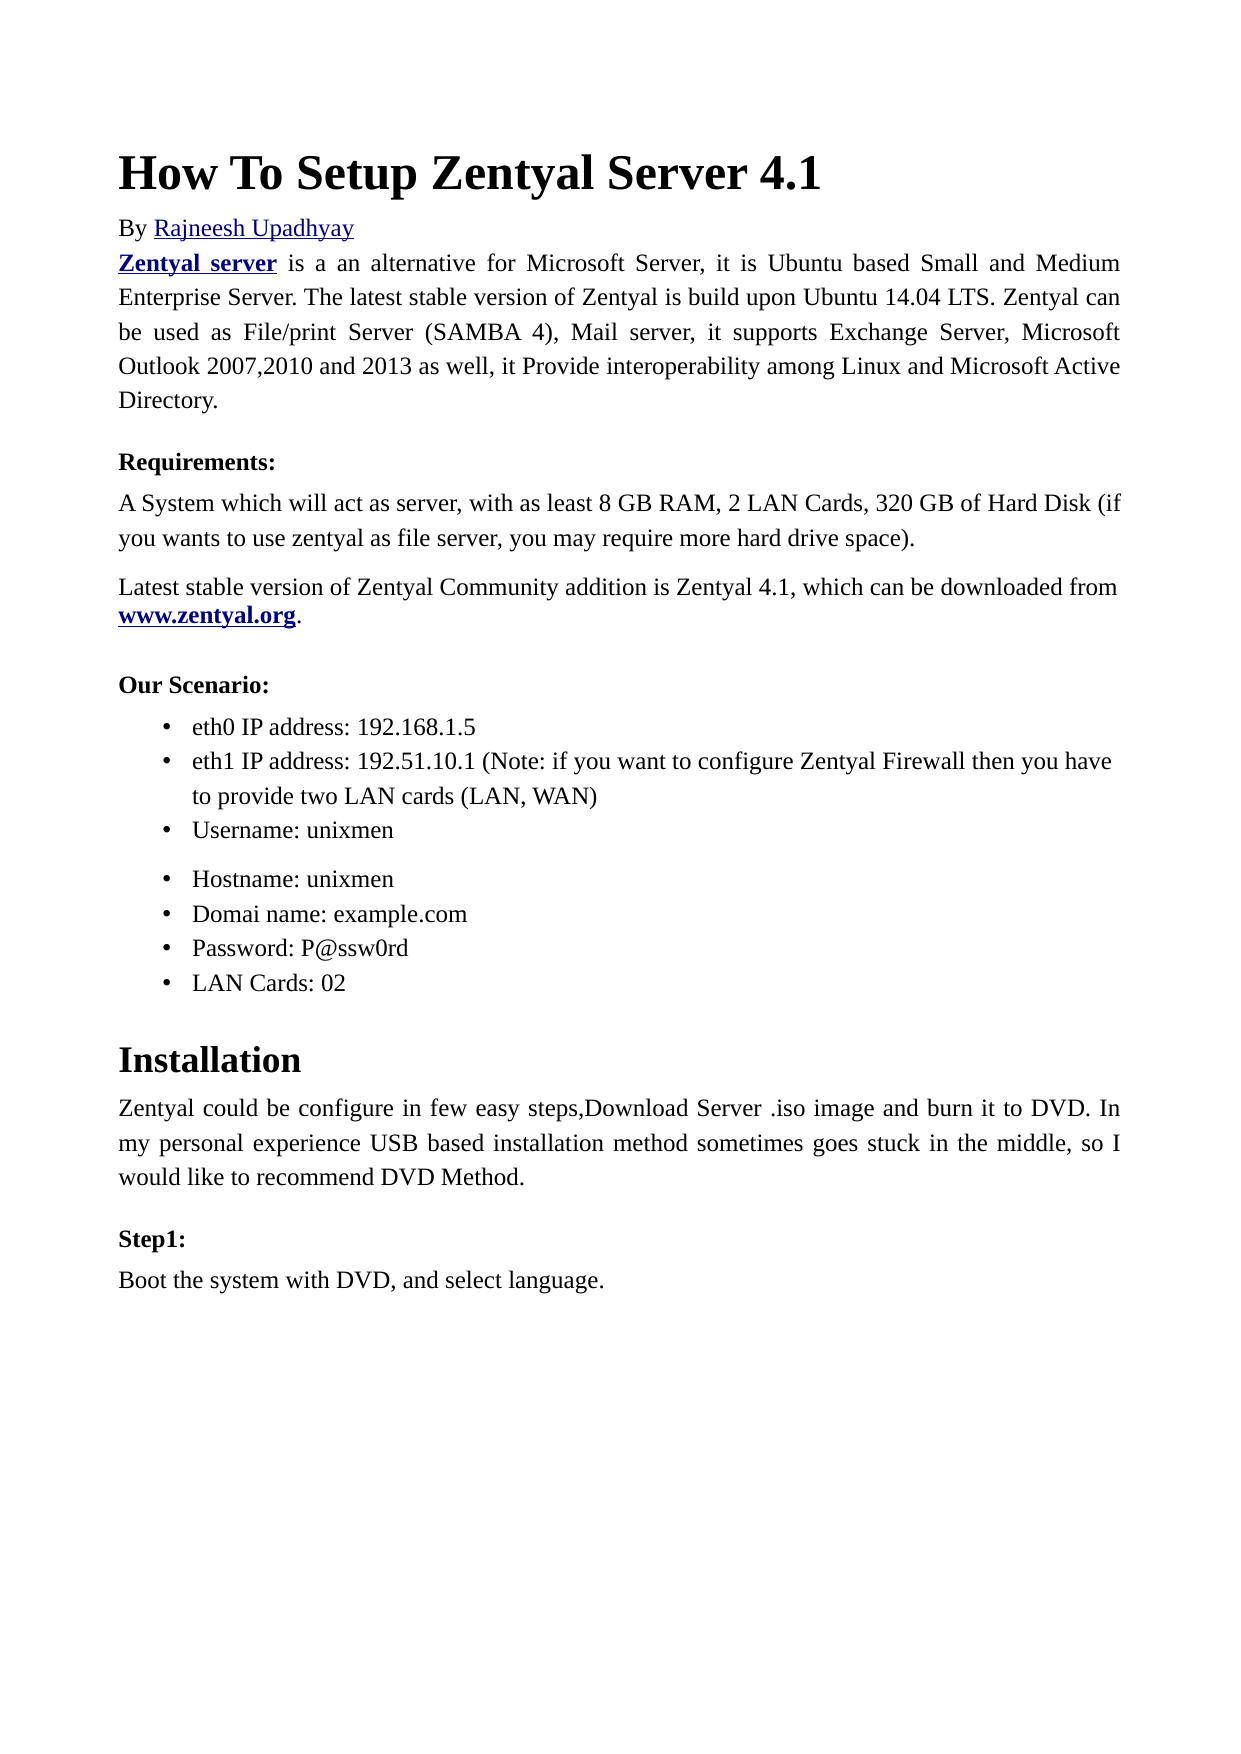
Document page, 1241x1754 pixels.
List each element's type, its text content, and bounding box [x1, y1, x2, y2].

text A System which will act as server, with as least 8 GB RAM, 2 LAN Cards, 320 GB of Hard Disk (if you wants to use zentyal as file server, you may require more hard drive space). [118, 488, 1122, 552]
subtitle How To Setup Zentyal Server 4.1 [118, 143, 1122, 201]
list Domai name: example.com [162, 899, 1122, 928]
subtitle Step1: [118, 1224, 1122, 1253]
subtitle Installation [118, 1038, 1122, 1081]
list eth0 IP address: 192.168.1.5 [162, 712, 1122, 741]
text Latest stable version of Zentyal Community addition is Zentyal 4.1, which can be downloaded from www.zentyal.org. [118, 572, 1122, 629]
list Hostname: unixmen [162, 864, 1122, 893]
list eth1 IP address: 192.51.10.1 (Note: if you want to configure Zentyal Firewall then you have to provide two LAN cards (LAN, WAN) [162, 746, 1122, 809]
subtitle Requirements: [118, 447, 1122, 476]
text Zentyal could be configure in few easy steps,Download Server .iso image and burn it to DVD. In my personal experience USB based installation method sometimes goes stuck in the middle, so I would like to recommend DVD Method. [118, 1093, 1122, 1191]
list Username: unixmen [162, 815, 1122, 844]
text Zentyal server is a an alternative for Microsoft Server, it is Ubuntu based Small and Medium Enterprise Server. The latest stable version of Zentyal is build upon Ubuntu 14.04 LTS. Zentyal can be used as File/print Server (SAMBA 4), Mail server, it supports Exchange Server, Microsoft Outlook 2007,2010 and 2013 as well, it Provide interoperability among Linux and Microsoft Active Directory. [118, 248, 1122, 414]
text Boot the system with DVD, and select language. [118, 1265, 1122, 1294]
list Password: P@ssw0rd [162, 933, 1122, 962]
subtitle Our Scenario: [118, 671, 1122, 699]
list LAN Cards: 02 [162, 968, 1122, 997]
text By Rajneesh Upadhyay [118, 213, 1122, 242]
